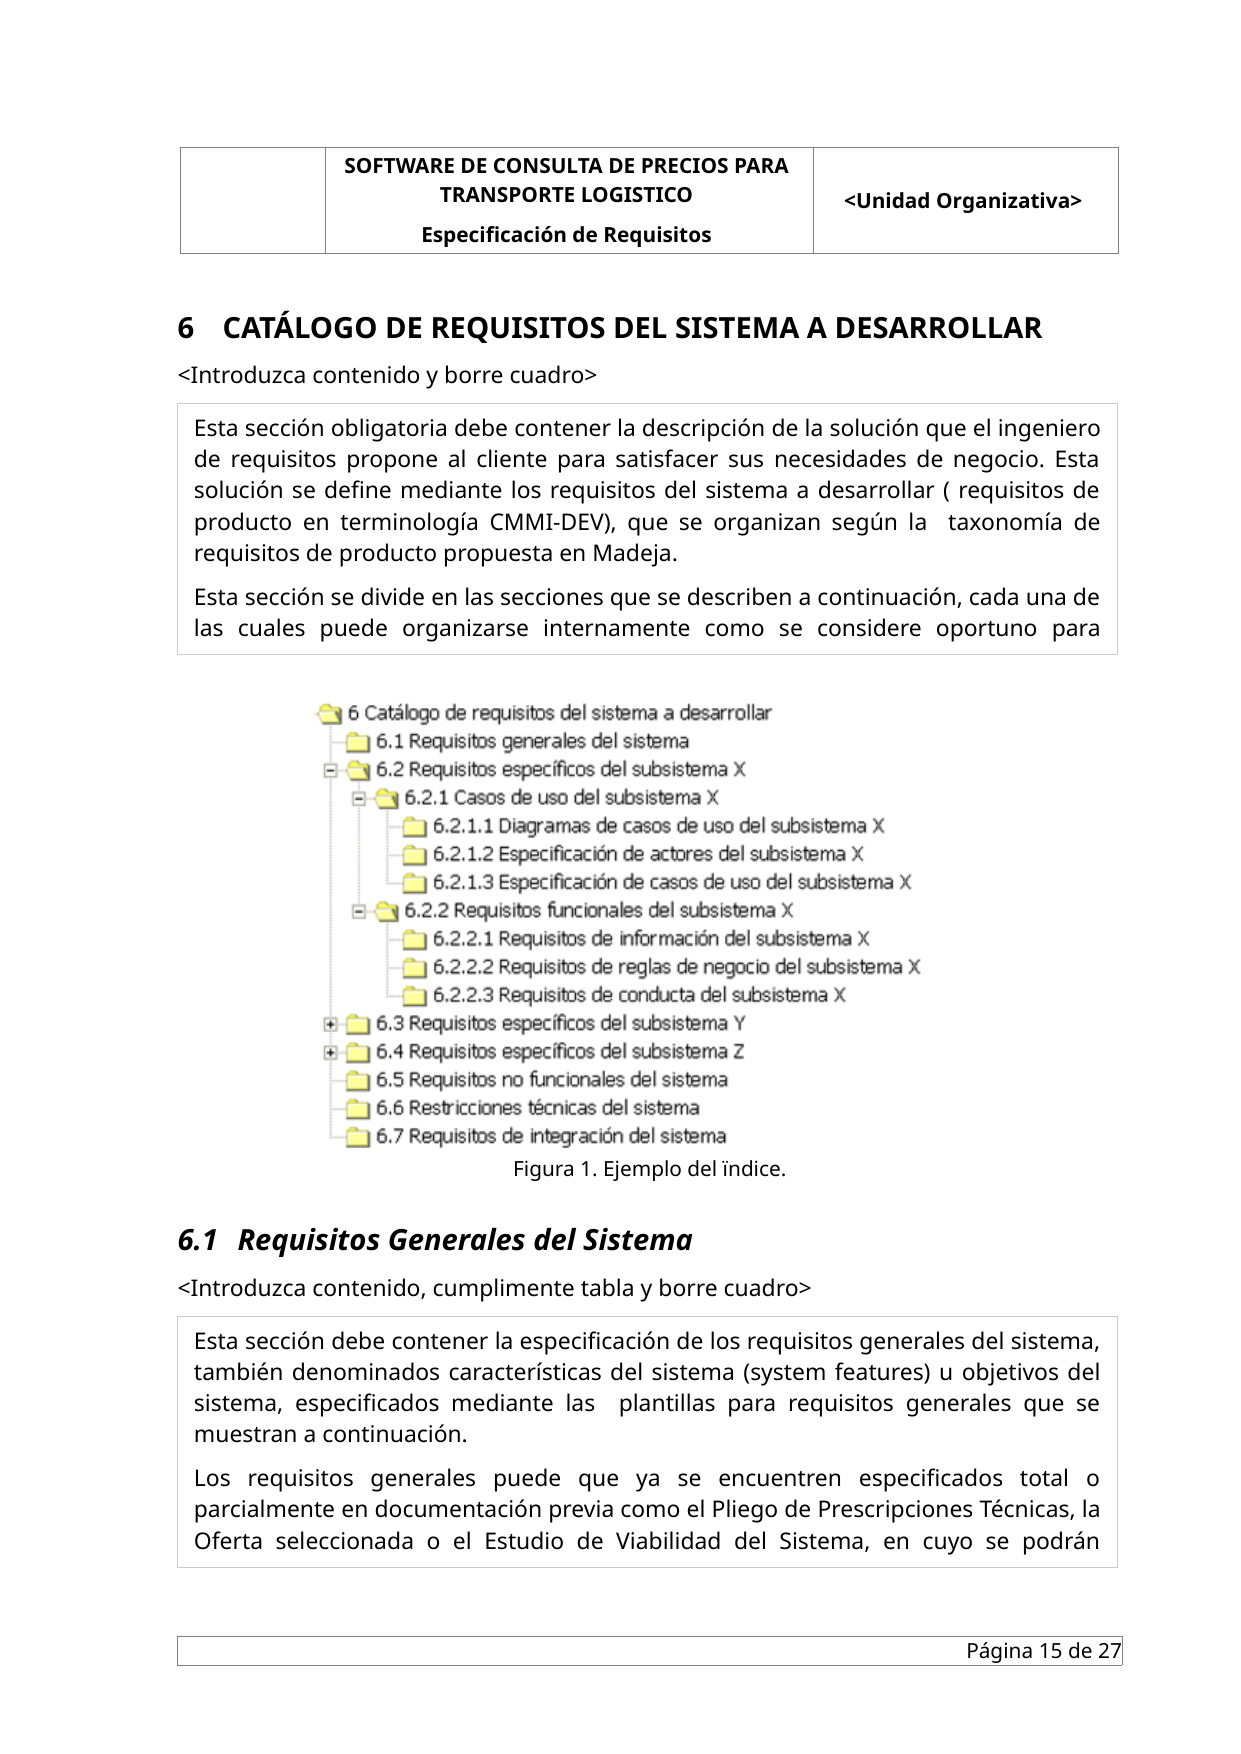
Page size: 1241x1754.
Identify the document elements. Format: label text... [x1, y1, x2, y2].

text <Introduzca contenido, cumplimente tabla y borre cuadro> [177, 1272, 1122, 1303]
text Esta sección se divide en las secciones que se describen a continuación, cada una de las cuales puede organizarse internamente como se considere oportuno para facilitar la legibilidad del documento, siendo la organización más habitual la división en los subsistemas descritos en la sección 5, en cuyo caso la estructura del índice para la sección sería la que puede verse en la siguiente figura. [194, 581, 1101, 646]
text <Introduzca contenido y borre cuadro> [177, 359, 1122, 390]
subtitle CATÁLOGO DE REQUISITOS DEL SISTEMA A DESARROLLAR [177, 307, 1122, 347]
text Los requisitos generales puede que ya se encuentren especificados total o parcialmente en documentación previa como el Pliego de Prescripciones Técnicas, la Oferta seleccionada o el Estudio de Viabilidad del Sistema, en cuyo se podrán reutilizar y se hará referencia a dichos documentos como fuente de los mismos. En el caso de que se considere necesario, los requisitos generales se podrán descomponer jerárquicamente para facilitar su comprensión. [194, 1462, 1101, 1559]
text Esta sección debe contener la especificación de los requisitos generales del sistema, también denominados características del sistema (system features) u objetivos del sistema, especificados mediante las plantillas para requisitos generales que se muestran a continuación. [194, 1324, 1101, 1449]
text Figura 1. Ejemplo del ïndice. [177, 1154, 1122, 1182]
text Esta sección obligatoria debe contener la descripción de la solución que el ingeniero de requisitos propone al cliente para satisfacer sus necesidades de negocio. Esta solución se define mediante los requisitos del sistema a desarrollar ( requisitos de producto en terminología CMMI-DEV), que se organizan según la taxonomía de requisitos de producto propuesta en Madeja. [194, 412, 1101, 568]
subtitle Requisitos Generales del Sistema [177, 1219, 1122, 1259]
